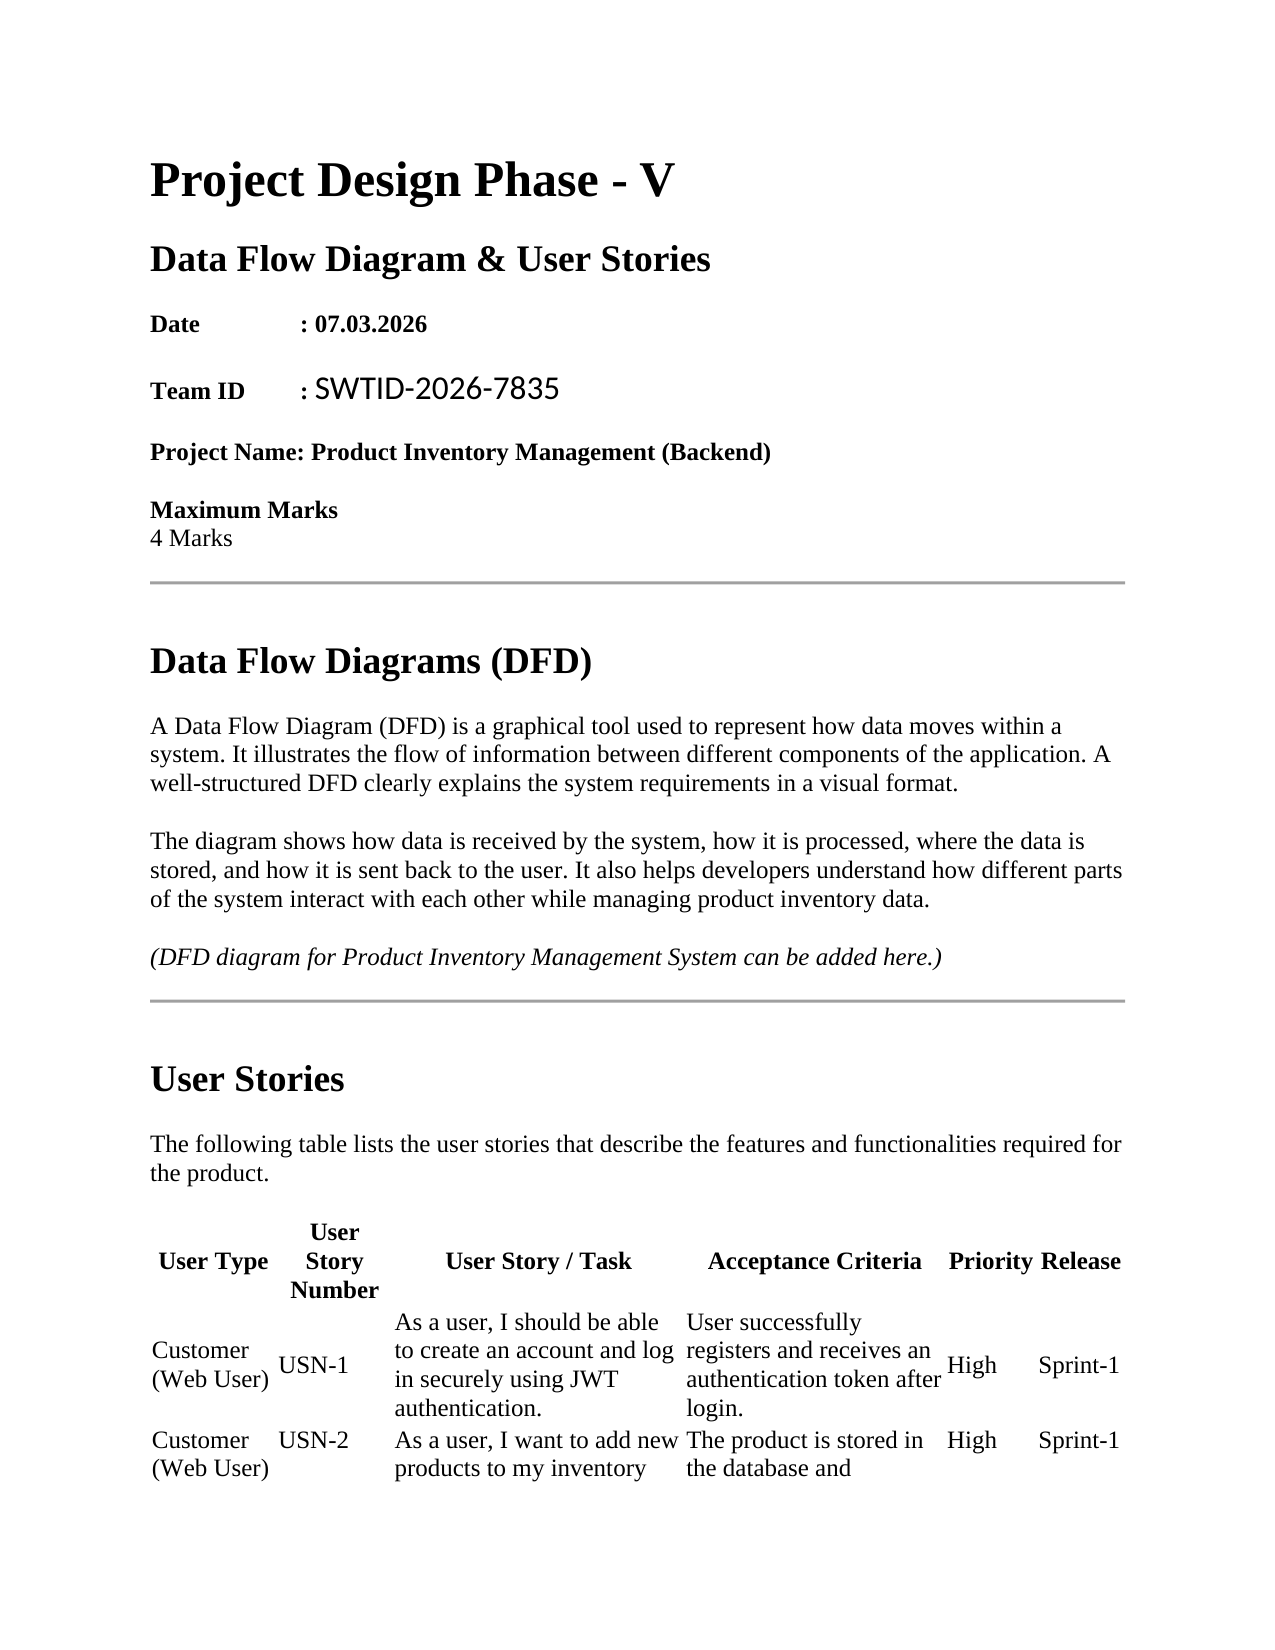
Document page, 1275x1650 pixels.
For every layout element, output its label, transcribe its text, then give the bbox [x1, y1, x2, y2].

table_cell USN-1 [276, 1305, 393, 1423]
text The following table lists the user stories that describe the features and functionalities required for the product. [150, 1129, 1125, 1187]
table_cell USN-2 [276, 1423, 393, 1484]
table_cell Sprint-1 [1036, 1423, 1125, 1484]
table_header User Story Number [276, 1216, 393, 1305]
table_header Acceptance Criteria [684, 1216, 945, 1305]
table_cell As a user, I should be able to create an account and log in securely using JWT authentication. [393, 1305, 684, 1423]
table_cell High [945, 1423, 1036, 1484]
table_cell Customer (Web User) [150, 1305, 276, 1423]
subtitle Project Design Phase - V [150, 150, 1125, 207]
text Team ID : SWTID-2026-7835 [150, 367, 1125, 408]
text Project Name: Product Inventory Management (Backend) [150, 437, 1125, 466]
table_cell High [945, 1305, 1036, 1423]
table_header Release [1036, 1216, 1125, 1305]
table_header User Type [150, 1216, 276, 1305]
table_cell The product is stored in the database and [684, 1423, 945, 1484]
text Date : 07.03.2026 [150, 309, 1125, 338]
text (DFD diagram for Product Inventory Management System can be added here.) [150, 942, 1125, 970]
subtitle Data Flow Diagram & User Stories [150, 237, 1125, 280]
table_header Priority [945, 1216, 1036, 1305]
table_header User Story / Task [393, 1216, 684, 1305]
text The diagram shows how data is received by the system, how it is processed, where the data is stored, and how it is sent back to the user. It also helps developers understand how different parts of the system interact with each other while managing product inventory data. [150, 826, 1125, 912]
table_cell Customer (Web User) [150, 1423, 276, 1484]
text Maximum Marks 4 Marks [150, 495, 1125, 552]
subtitle User Stories [150, 1057, 1125, 1100]
table_cell Sprint-1 [1036, 1305, 1125, 1423]
table_cell User successfully registers and receives an authentication token after login. [684, 1305, 945, 1423]
table_cell As a user, I want to add new products to my inventory [393, 1423, 684, 1484]
subtitle Data Flow Diagrams (DFD) [150, 638, 1125, 682]
text A Data Flow Diagram (DFD) is a graphical tool used to represent how data moves within a system. It illustrates the flow of information between different components of the application. A well-structured DFD clearly explains the system requirements in a visual format. [150, 711, 1125, 797]
